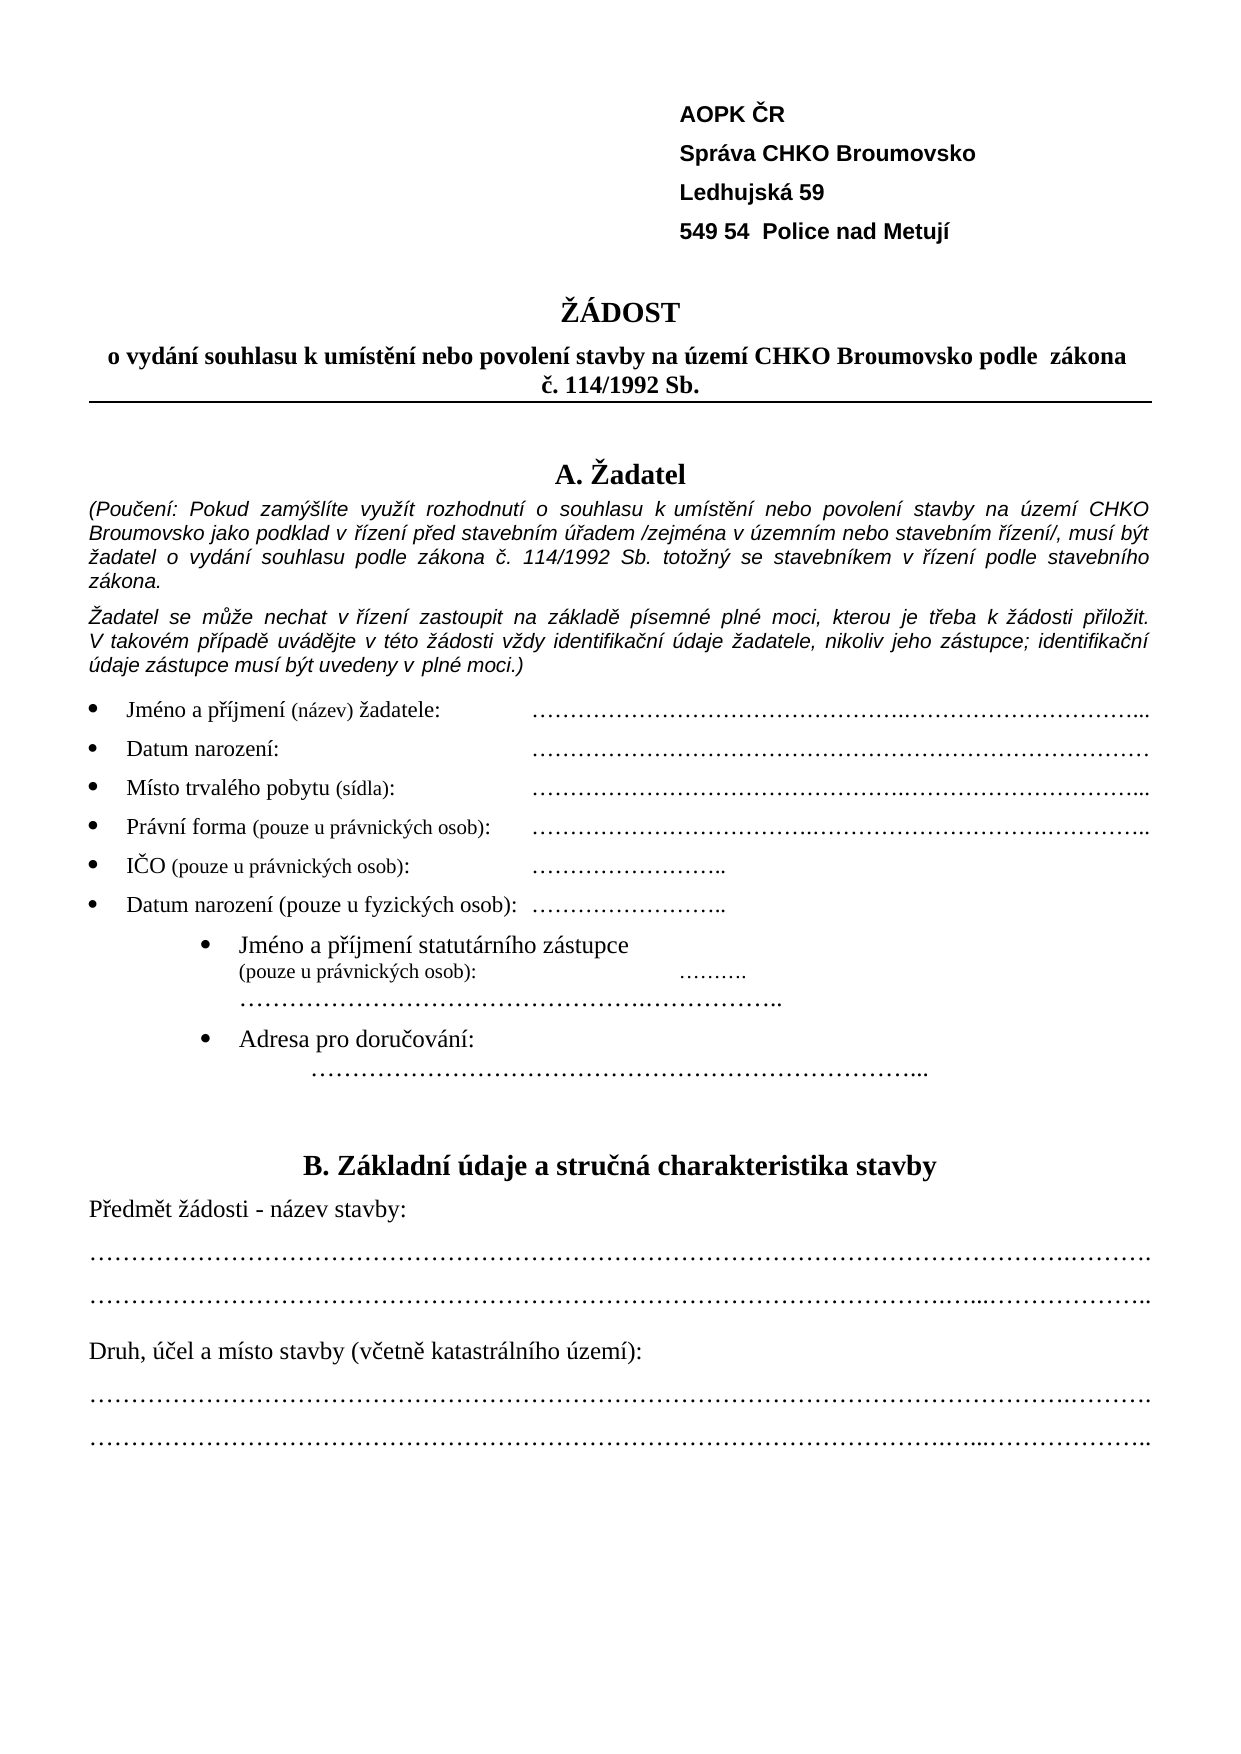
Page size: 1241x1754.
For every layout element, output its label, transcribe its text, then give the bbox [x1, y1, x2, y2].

list Jméno a příjmení (název) žadatele: ………………………………………….…………………………... [89, 696, 1152, 722]
list IČO (pouze u právnických osob): …………………….. [89, 852, 1152, 879]
list Datum narození: ……………………………………………………………………… [89, 735, 1152, 761]
subtitle Správa CHKO Broumovsko [679, 140, 1152, 166]
subtitle ŽÁDOST [89, 295, 1152, 329]
subtitle Druh, účel a místo stavby (včetně katastrálního území): ……………………………………………………………………………………………………….……….………………………………………………………………………………………….…...……………….. [89, 1336, 1152, 1451]
list Místo trvalého pobytu (sídla): ………………………………………….…………………………... [89, 774, 1152, 801]
subtitle B. Základní údaje a stručná charakteristika stavby [89, 1148, 1152, 1182]
subtitle A. Žadatel [89, 457, 1152, 490]
subtitle Jméno a příjmení statutárního zástupce (pouze u právnických osob): ………. ………………………………………….…………….. [201, 930, 1152, 1012]
subtitle Ledhujská 59 [679, 179, 1152, 205]
text Žadatel se může nechat v řízení zastoupit na základě písemné plné moci, kterou je třeba k žádosti přiložit. V takovém případě uvádějte v této žádosti vždy identifikační údaje žadatele, nikoliv jeho zástupce; identifikační údaje zástupce musí být uvedeny v plné moci.) [89, 605, 1152, 677]
list Právní forma (pouze u právnických osob): ……………………………….………………………….………….. [89, 813, 1152, 840]
text o vydání souhlasu k umístění nebo povolení stavby na území CHKO Broumovsko podle zákona č. 114/1992 Sb. [89, 341, 1152, 401]
subtitle Adresa pro doručování: ………………………………………………………………... [201, 1024, 1152, 1082]
text 549 54 Police nad Metují [679, 218, 1152, 244]
list Datum narození (pouze u fyzických osob): …………………….. [89, 892, 1152, 918]
subtitle AOPK ČR [679, 101, 1152, 127]
text (Poučení: Pokud zamýšlíte využít rozhodnutí o souhlasu k umístění nebo povolení stavby na území CHKO Broumovsko jako podklad v řízení před stavebním úřadem /zejména v územním nebo stavebním řízení/, musí být žadatel o vydání souhlasu podle zákona č. 114/1992 Sb. totožný se stavebníkem v řízení podle stavebního zákona. [89, 497, 1152, 592]
subtitle Předmět žádosti - název stavby: ……………………………………………………………………………………………………….……….………………………………………………………………………………………….…...……………….. [89, 1194, 1152, 1309]
